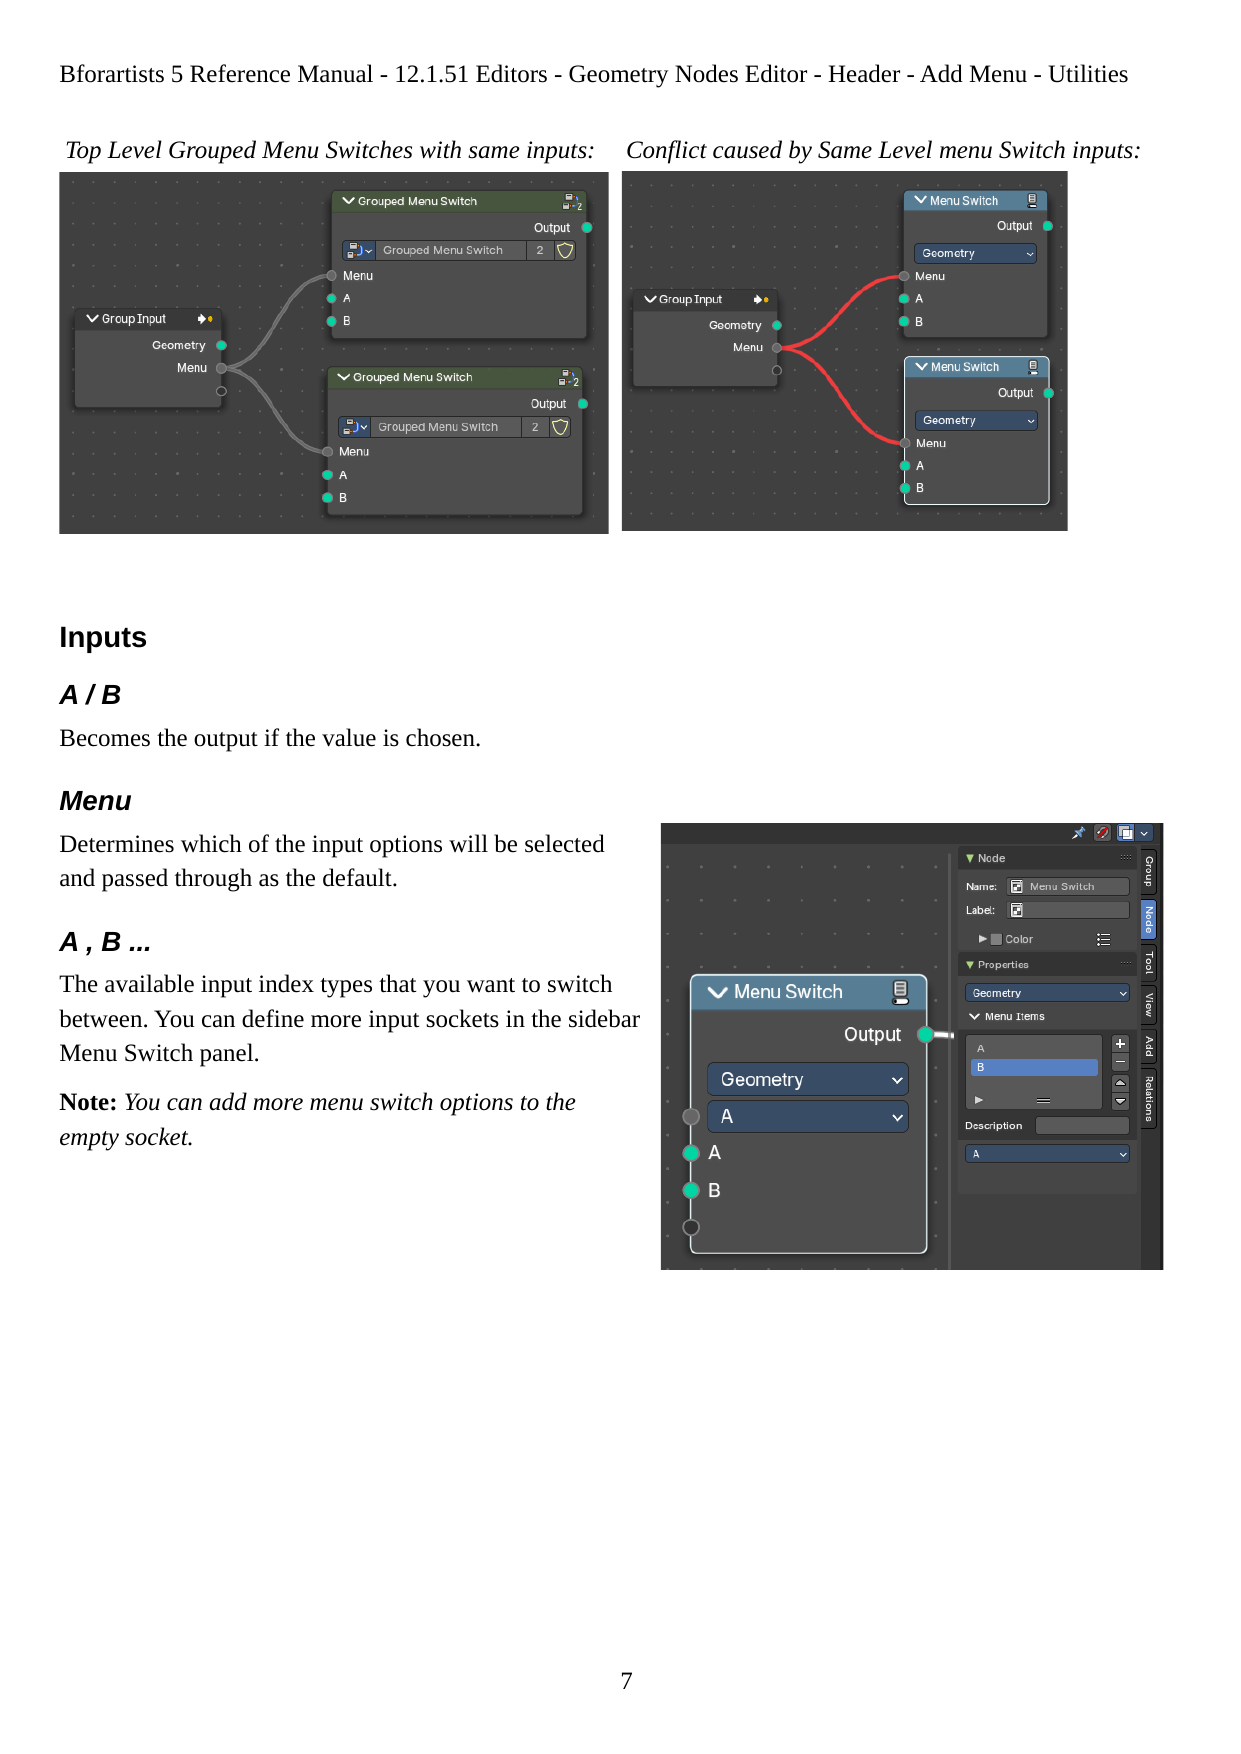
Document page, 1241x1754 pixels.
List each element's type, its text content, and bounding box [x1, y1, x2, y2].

table_header Top Level Grouped Menu Switches with same inputs: [59, 117, 620, 556]
picture [621, 171, 1068, 531]
text The available input index types that you want to switch between. You can define more input sockets in the sidebar Menu Switch panel. [59, 969, 660, 1067]
table_header Conflict caused by Same Level menu Switch inputs: [620, 117, 1181, 556]
subtitle Inputs [59, 620, 1181, 654]
text Becomes the output if the value is chosen. [59, 723, 1181, 752]
text Note: You can add more menu switch options to the empty socket. [59, 1087, 660, 1151]
subtitle Menu [59, 784, 1181, 816]
subtitle A , B ... [59, 925, 660, 957]
subtitle [1164, 925, 1181, 957]
picture [59, 172, 609, 534]
picture [660, 823, 1164, 1270]
text Determines which of the input options will be selected and passed through as the default. [59, 829, 660, 892]
subtitle A / B [59, 679, 1181, 711]
